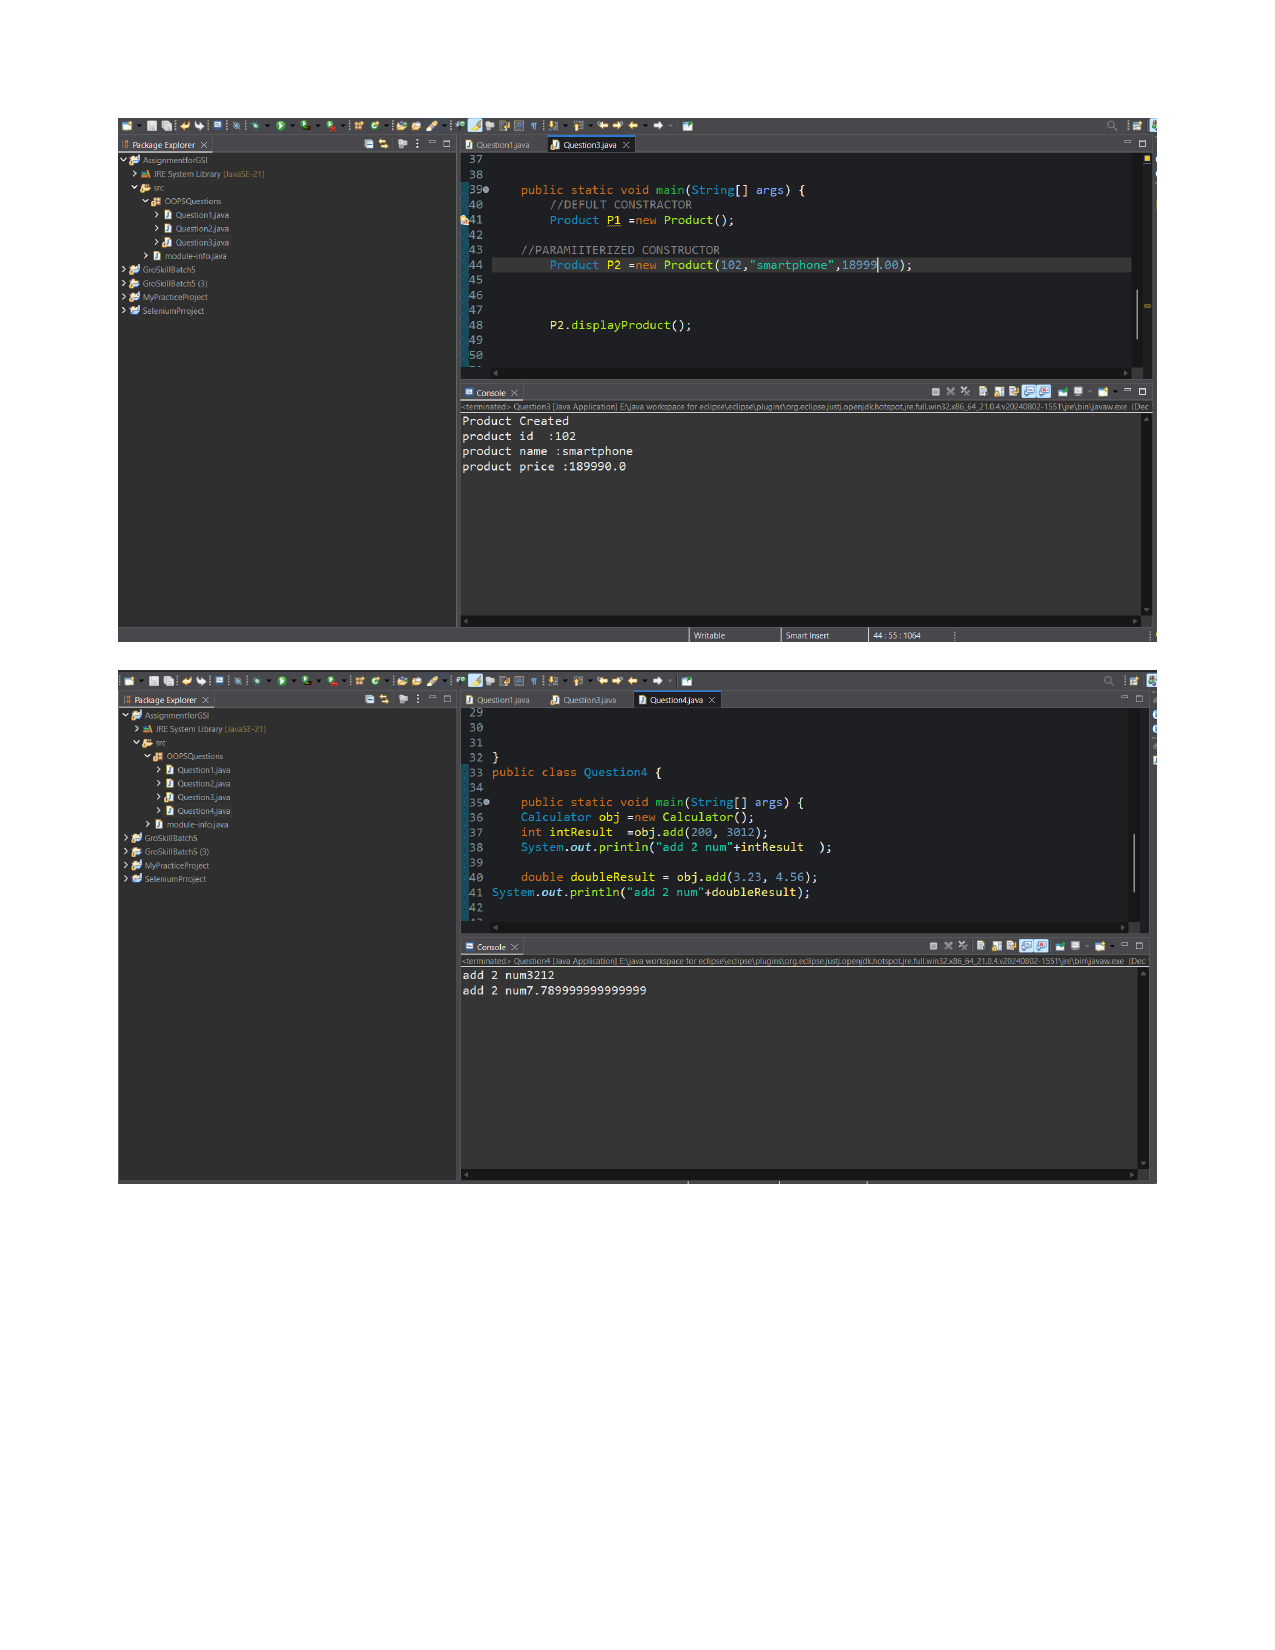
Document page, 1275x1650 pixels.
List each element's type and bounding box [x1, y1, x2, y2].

picture [118, 670, 1157, 1184]
picture [118, 118, 1157, 642]
